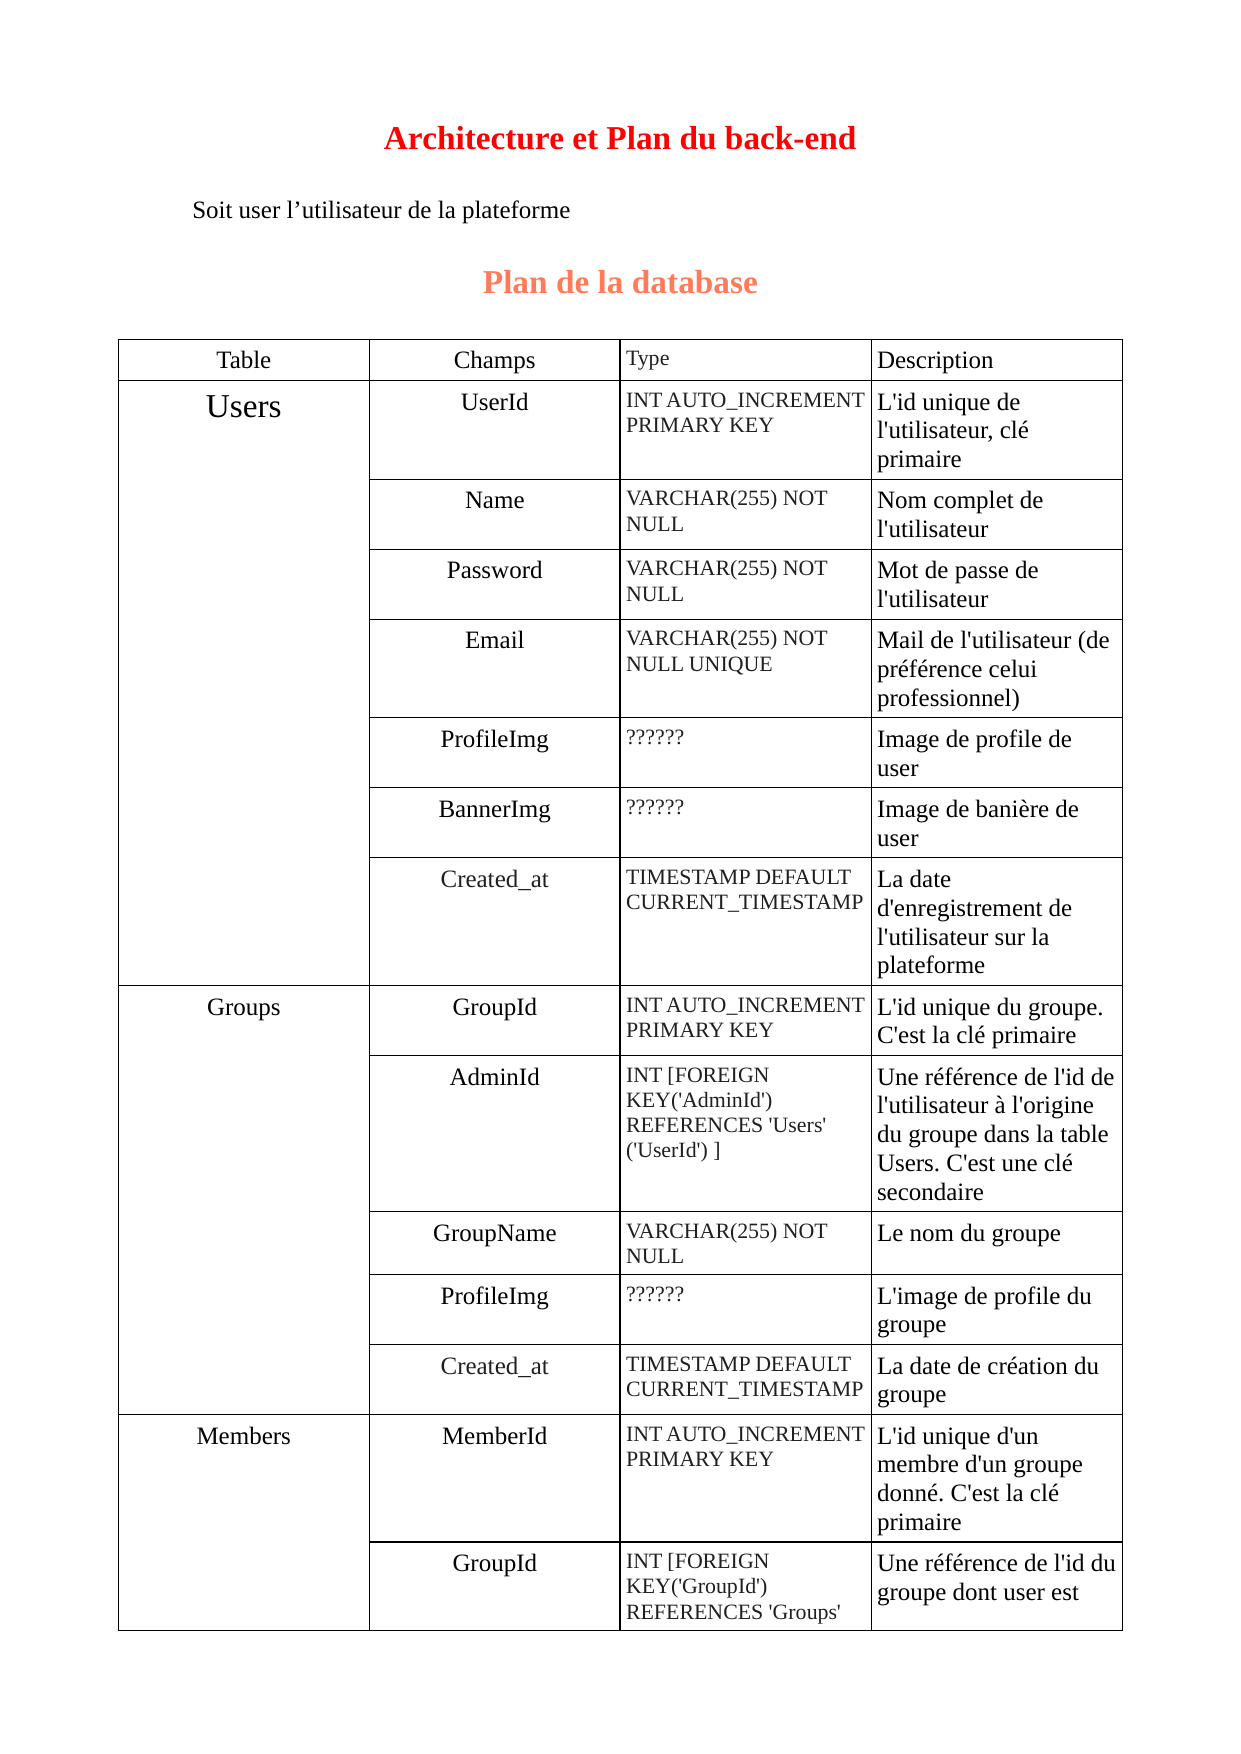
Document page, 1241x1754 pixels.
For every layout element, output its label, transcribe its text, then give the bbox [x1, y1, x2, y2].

table_cell ?????? [621, 1275, 871, 1344]
table_header Type [621, 340, 871, 380]
table_cell ?????? [621, 788, 871, 857]
table_cell Password [370, 550, 619, 618]
table_cell Image de banière de user [872, 788, 1122, 857]
table_header Table [119, 340, 369, 380]
table_cell L'id unique de l'utilisateur, clé primaire [872, 381, 1122, 478]
table_cell Mot de passe de l'utilisateur [872, 550, 1122, 618]
table_cell Une référence de l'id de l'utilisateur à l'origine du groupe dans la table Users. C'est une clé secondaire [872, 1056, 1122, 1211]
table_cell INT [FOREIGN KEY('GroupId') REFERENCES 'Groups' [621, 1543, 871, 1629]
table_cell INT AUTO_INCREMENT PRIMARY KEY [621, 986, 871, 1055]
table_cell Une référence de l'id du groupe dont user est [872, 1543, 1122, 1629]
table_cell MemberId [370, 1415, 619, 1541]
table_cell TIMESTAMP DEFAULT CURRENT_TIMESTAMP [621, 1345, 871, 1414]
table_cell Members [119, 1415, 369, 1629]
table_cell L'id unique du groupe. C'est la clé primaire [872, 986, 1122, 1055]
table_cell La date d'enregistrement de l'utilisateur sur la plateforme [872, 858, 1122, 985]
table_cell Created_at [370, 858, 619, 985]
table_cell Nom complet de l'utilisateur [872, 480, 1122, 548]
table_cell GroupName [370, 1212, 619, 1274]
table_cell Groups [119, 986, 369, 1414]
table_cell L'image de profile du groupe [872, 1275, 1122, 1344]
table_cell BannerImg [370, 788, 619, 857]
table_cell ProfileImg [370, 718, 619, 787]
table_header Description [872, 340, 1122, 380]
text Soit user l’utilisateur de la plateforme [118, 195, 1122, 223]
table_cell L'id unique d'un membre d'un groupe donné. C'est la clé primaire [872, 1415, 1122, 1541]
table_cell VARCHAR(255) NOT NULL [621, 480, 871, 548]
table_cell Email [370, 620, 619, 717]
table_cell TIMESTAMP DEFAULT CURRENT_TIMESTAMP [621, 858, 871, 985]
table_cell INT AUTO_INCREMENT PRIMARY KEY [621, 1415, 871, 1541]
table_cell GroupId [370, 1543, 619, 1629]
table_cell ?????? [621, 718, 871, 787]
text Architecture et Plan du back-end [118, 118, 1122, 156]
table_cell GroupId [370, 986, 619, 1055]
table_cell UserId [370, 381, 619, 478]
table_cell Users [119, 381, 369, 985]
table_cell Created_at [370, 1345, 619, 1414]
table_cell Name [370, 480, 619, 548]
table_cell La date de création du groupe [872, 1345, 1122, 1414]
table_cell VARCHAR(255) NOT NULL [621, 550, 871, 618]
table_cell Le nom du groupe [872, 1212, 1122, 1274]
table_cell Mail de l'utilisateur (de préférence celui professionnel) [872, 620, 1122, 717]
table_cell AdminId [370, 1056, 619, 1211]
table_header Champs [370, 340, 619, 380]
table_cell VARCHAR(255) NOT NULL UNIQUE [621, 620, 871, 717]
table_cell VARCHAR(255) NOT NULL [621, 1212, 871, 1274]
table_cell ProfileImg [370, 1275, 619, 1344]
text Plan de la database [118, 262, 1122, 300]
table_cell INT [FOREIGN KEY('AdminId') REFERENCES 'Users' ('UserId') ] [621, 1056, 871, 1211]
table_cell INT AUTO_INCREMENT PRIMARY KEY [621, 381, 871, 478]
table_cell Image de profile de user [872, 718, 1122, 787]
